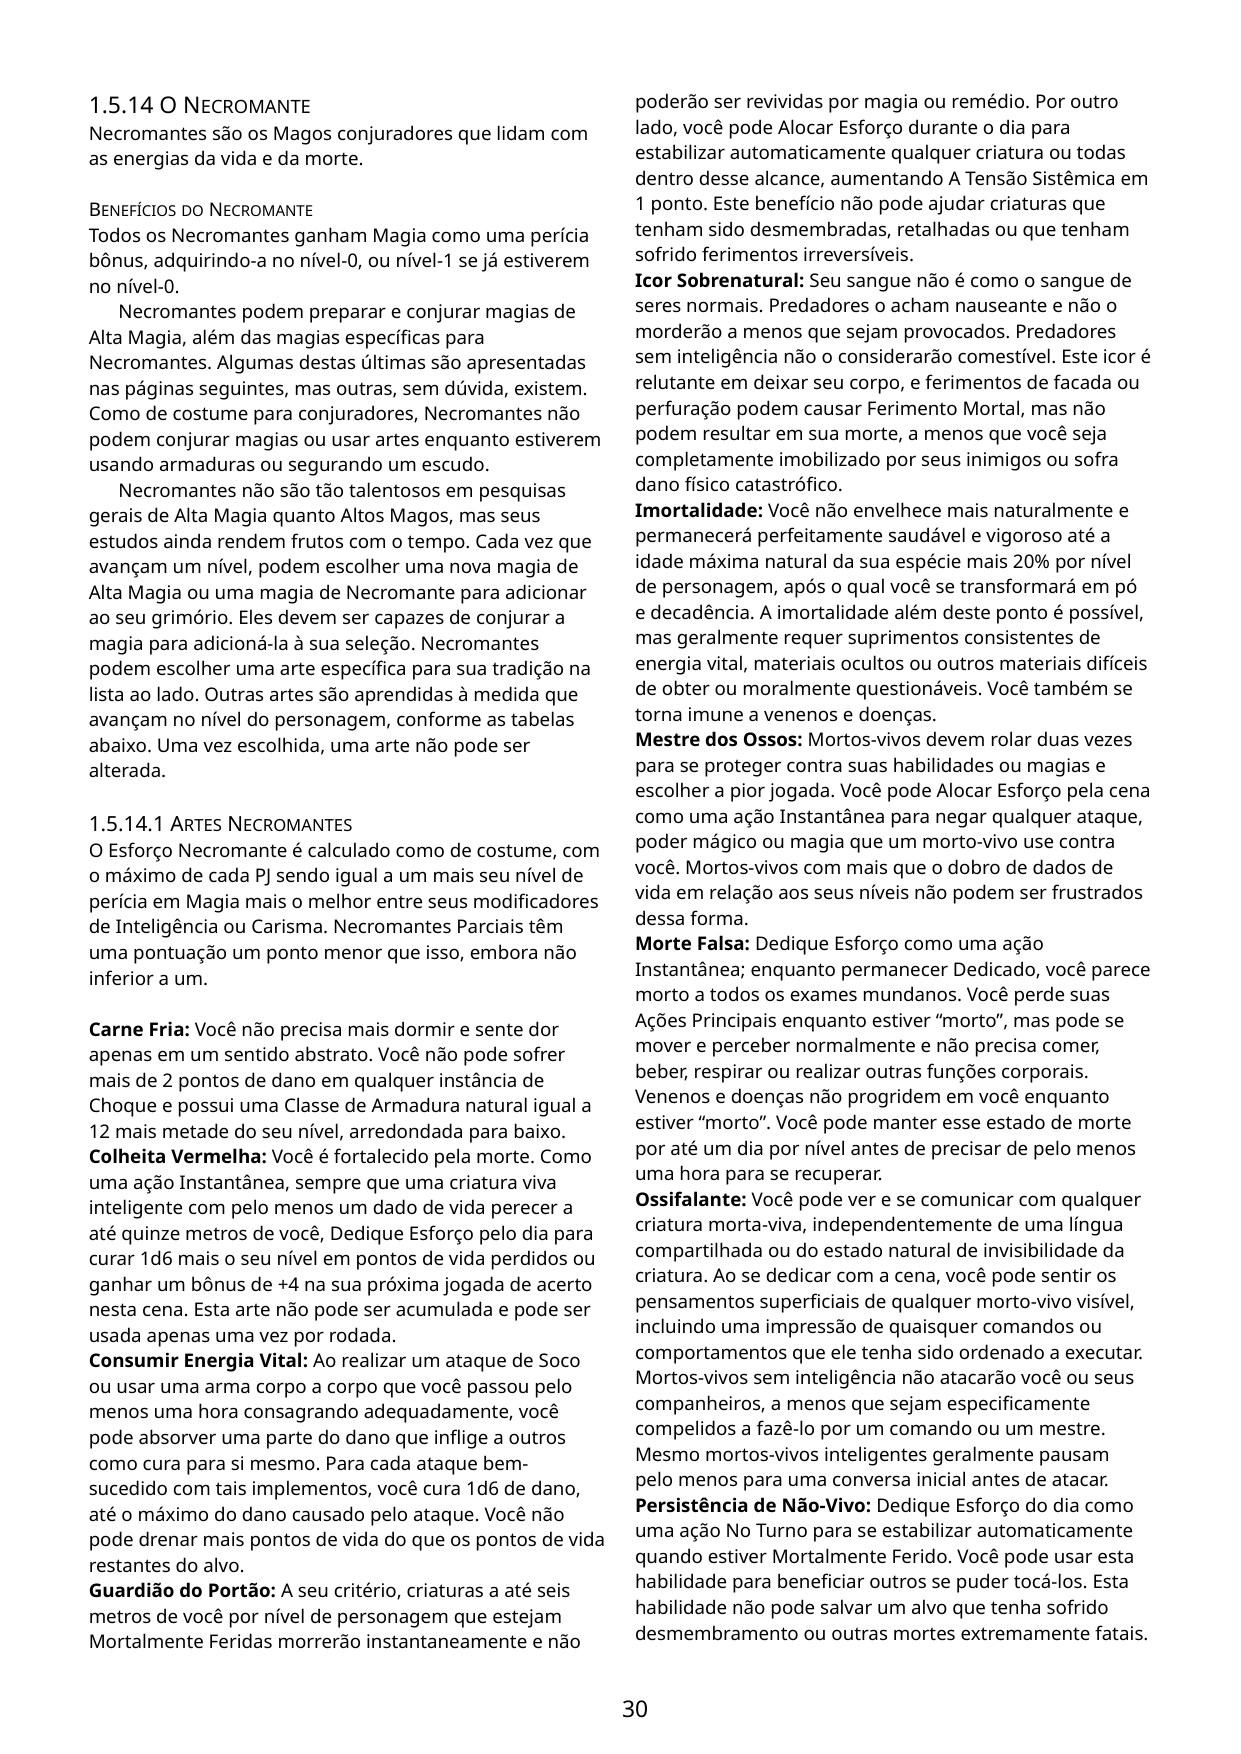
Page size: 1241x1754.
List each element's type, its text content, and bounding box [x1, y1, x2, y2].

text O Esforço Necromante é calculado como de costume, com o máximo de cada PJ sendo igual a um mais seu nível de perícia em Magia mais o melhor entre seus modificadores de Inteligência ou Carisma. Necromantes Parciais têm uma pontuação um ponto menor que isso, embora não inferior a um. [88, 837, 605, 990]
text Imortalidade: Você não envelhece mais naturalmente e permanecerá perfeitamente saudável e vigoroso até a idade máxima natural da sua espécie mais 20% por nível de personagem, após o qual você se transformará em pó e decadência. A imortalidade além deste ponto é possível, mas geralmente requer suprimentos consistentes de energia vital, materiais ocultos ou outros materiais difíceis de obter ou moralmente questionáveis. Você também se torna imune a venenos e doenças. [635, 497, 1152, 727]
text Persistência de Não-Vivo: Dedique Esforço do dia como uma ação No Turno para se estabilizar automaticamente quando estiver Mortalmente Ferido. Você pode usar esta habilidade para beneficiar outros se puder tocá-los. Esta habilidade não pode salvar um alvo que tenha sofrido desmembramento ou outras mortes extremamente fatais. [635, 1492, 1152, 1645]
text Necromantes não são tão talentosos em pesquisas gerais de Alta Magia quanto Altos Magos, mas seus estudos ainda rendem frutos com o tempo. Cada vez que avançam um nível, podem escolher uma nova magia de Alta Magia ou uma magia de Necromante para adicionar ao seu grimório. Eles devem ser capazes de conjurar a magia para adicioná-la à sua seleção. Necromantes podem escolher uma arte específica para sua tradição na lista ao lado. Outras artes são aprendidas à medida que avançam no nível do personagem, conforme as tabelas abaixo. Uma vez escolhida, uma arte não pode ser alterada. [88, 477, 605, 783]
text Todos os Necromantes ganham Magia como uma perícia bônus, adquirindo-a no nível‑0, ou nível‑1 se já estiverem no nível‑0. [88, 222, 605, 298]
text Mestre dos Ossos: Mortos-vivos devem rolar duas vezes para se proteger contra suas habilidades ou magias e escolher a pior jogada. Você pode Alocar Esforço pela cena como uma ação Instantânea para negar qualquer ataque, poder mágico ou magia que um morto-vivo use contra você. Mortos-vivos com mais que o dobro de dados de vida em relação aos seus níveis não podem ser frustrados dessa forma. [635, 727, 1152, 931]
subtitle 1.5.14 O Necromante [88, 88, 605, 120]
text Icor Sobrenatural: Seu sangue não é como o sangue de seres normais. Predadores o acham nauseante e não o morderão a menos que sejam provocados. Predadores sem inteligência não o considerarão comestível. Este icor é relutante em deixar seu corpo, e ferimentos de facada ou perfuração podem causar Ferimento Mortal, mas não podem resultar em sua morte, a menos que você seja completamente imobilizado por seus inimigos ou sofra dano físico catastrófico. [635, 267, 1152, 497]
text Morte Falsa: Dedique Esforço como uma ação Instantânea; enquanto permanecer Dedicado, você parece morto a todos os exames mundanos. Você perde suas Ações Principais enquanto estiver “morto”, mas pode se mover e perceber normalmente e não precisa comer, beber, respirar ou realizar outras funções corporais. Venenos e doenças não progridem em você enquanto estiver “morto”. Você pode manter esse estado de morte por até um dia por nível antes de precisar de pelo menos uma hora para se recuperar. [635, 931, 1152, 1186]
text Guardião do Portão: A seu critério, criaturas a até seis metros de você por nível de personagem que estejam Mortalmente Feridas morrerão instantaneamente e não [88, 1577, 605, 1654]
subtitle 1.5.14.1 Artes Necromantes [88, 809, 605, 837]
text Consumir Energia Vital: Ao realizar um ataque de Soco ou usar uma arma corpo a corpo que você passou pelo menos uma hora consagrando adequadamente, você pode absorver uma parte do dano que inflige a outros como cura para si mesmo. Para cada ataque bem-sucedido com tais implementos, você cura 1d6 de dano, até o máximo do dano causado pelo ataque. Você não pode drenar mais pontos de vida do que os pontos de vida restantes do alvo. [88, 1348, 605, 1577]
text Colheita Vermelha: Você é fortalecido pela morte. Como uma ação Instantânea, sempre que uma criatura viva inteligente com pelo menos um dado de vida perecer a até quinze metros de você, Dedique Esforço pelo dia para curar 1d6 mais o seu nível em pontos de vida perdidos ou ganhar um bônus de +4 na sua próxima jogada de acerto nesta cena. Esta arte não pode ser acumulada e pode ser usada apenas uma vez por rodada. [88, 1143, 605, 1348]
text Benefícios do Necromante [88, 196, 605, 222]
text Ossifalante: Você pode ver e se comunicar com qualquer criatura morta-viva, independentemente de uma língua compartilhada ou do estado natural de invisibilidade da criatura. Ao se dedicar com a cena, você pode sentir os pensamentos superficiais de qualquer morto-vivo visível, incluindo uma impressão de quaisquer comandos ou comportamentos que ele tenha sido ordenado a executar. Mortos-vivos sem inteligência não atacarão você ou seus companheiros, a menos que sejam especificamente compelidos a fazê-lo por um comando ou um mestre. Mesmo mortos-vivos inteligentes geralmente pausam pelo menos para uma conversa inicial antes de atacar. [635, 1186, 1152, 1492]
text poderão ser revividas por magia ou remédio. Por outro lado, você pode Alocar Esforço durante o dia para estabilizar automaticamente qualquer criatura ou todas dentro desse alcance, aumentando A Tensão Sistêmica em 1 ponto. Este benefício não pode ajudar criaturas que tenham sido desmembradas, retalhadas ou que tenham sofrido ferimentos irreversíveis. [635, 88, 1152, 267]
text Necromantes podem preparar e conjurar magias de Alta Magia, além das magias específicas para Necromantes. Algumas destas últimas são apresentadas nas páginas seguintes, mas outras, sem dúvida, existem. Como de costume para conjuradores, Necromantes não podem conjurar magias ou usar artes enquanto estiverem usando armaduras ou segurando um escudo. [88, 298, 605, 477]
text Necromantes são os Magos conjuradores que lidam com as energias da vida e da morte. [88, 120, 605, 171]
text Carne Fria: Você não precisa mais dormir e sente dor apenas em um sentido abstrato. Você não pode sofrer mais de 2 pontos de dano em qualquer instância de Choque e possui uma Classe de Armadura natural igual a 12 mais metade do seu nível, arredondada para baixo. [88, 1016, 605, 1143]
